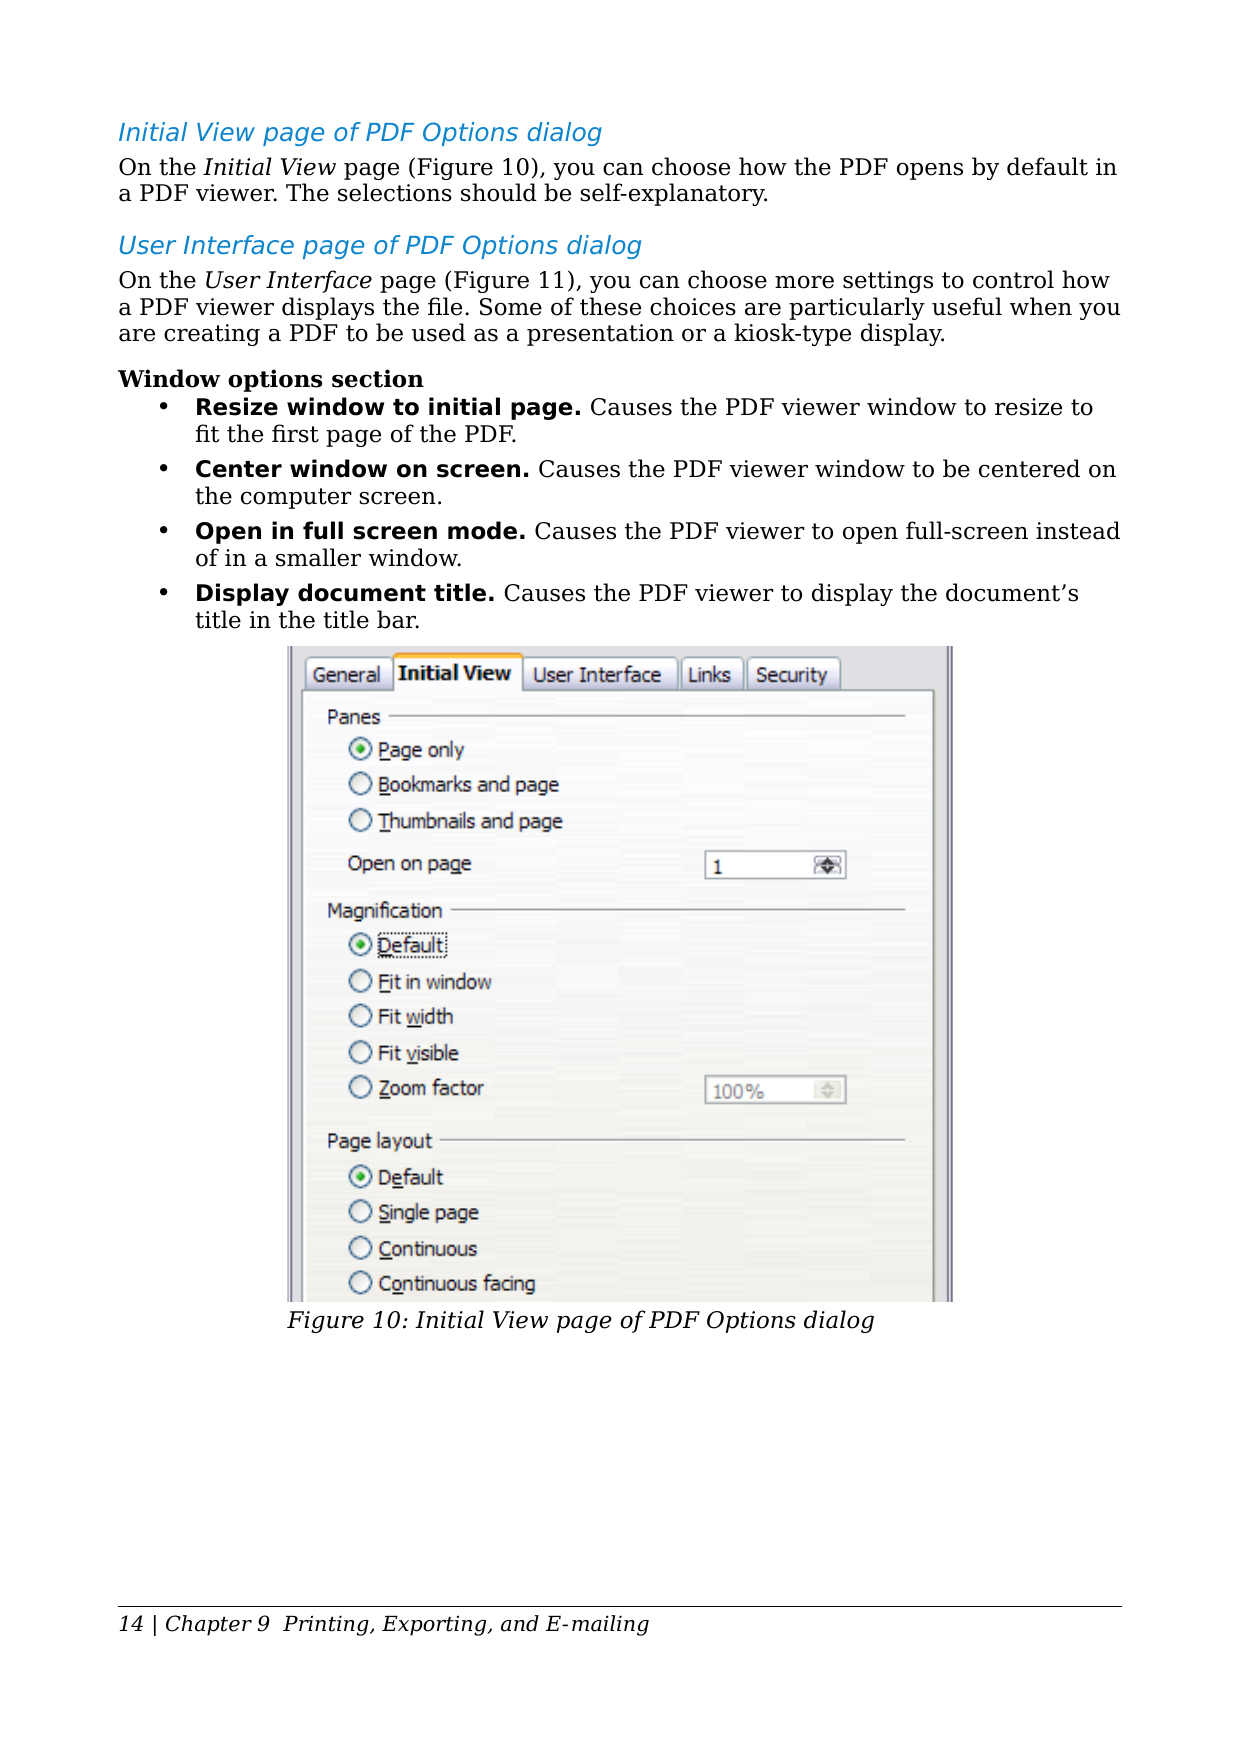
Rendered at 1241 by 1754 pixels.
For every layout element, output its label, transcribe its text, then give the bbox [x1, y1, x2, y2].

list Display document title. Causes the PDF viewer to display the document’s title in the title bar. [156, 578, 1122, 634]
subtitle Initial View page of PDF Options dialog [118, 118, 1122, 147]
list Center window on screen. Causes the PDF viewer window to be centered on the computer screen. [156, 454, 1122, 510]
text Figure 10: Initial View page of PDF Options dialog [287, 1308, 953, 1334]
text On the User Interface page (Figure 11), you can choose more settings to control how a PDF viewer displays the file. Some of these choices are particularly useful when you are creating a PDF to be used as a presentation or a kiosk-type display. [118, 267, 1122, 347]
text On the Initial View page (Figure 10), you can choose how the PDF opens by default in a PDF viewer. The selections should be self-explanatory. [118, 154, 1122, 207]
text Window options section [118, 365, 1122, 392]
list Open in full screen mode. Causes the PDF viewer to open full-screen instead of in a smaller window. [156, 516, 1122, 572]
subtitle User Interface page of PDF Options dialog [118, 231, 1122, 261]
picture [287, 646, 953, 1302]
list Resize window to initial page. Causes the PDF viewer window to resize to fit the first page of the PDF. [156, 392, 1122, 448]
